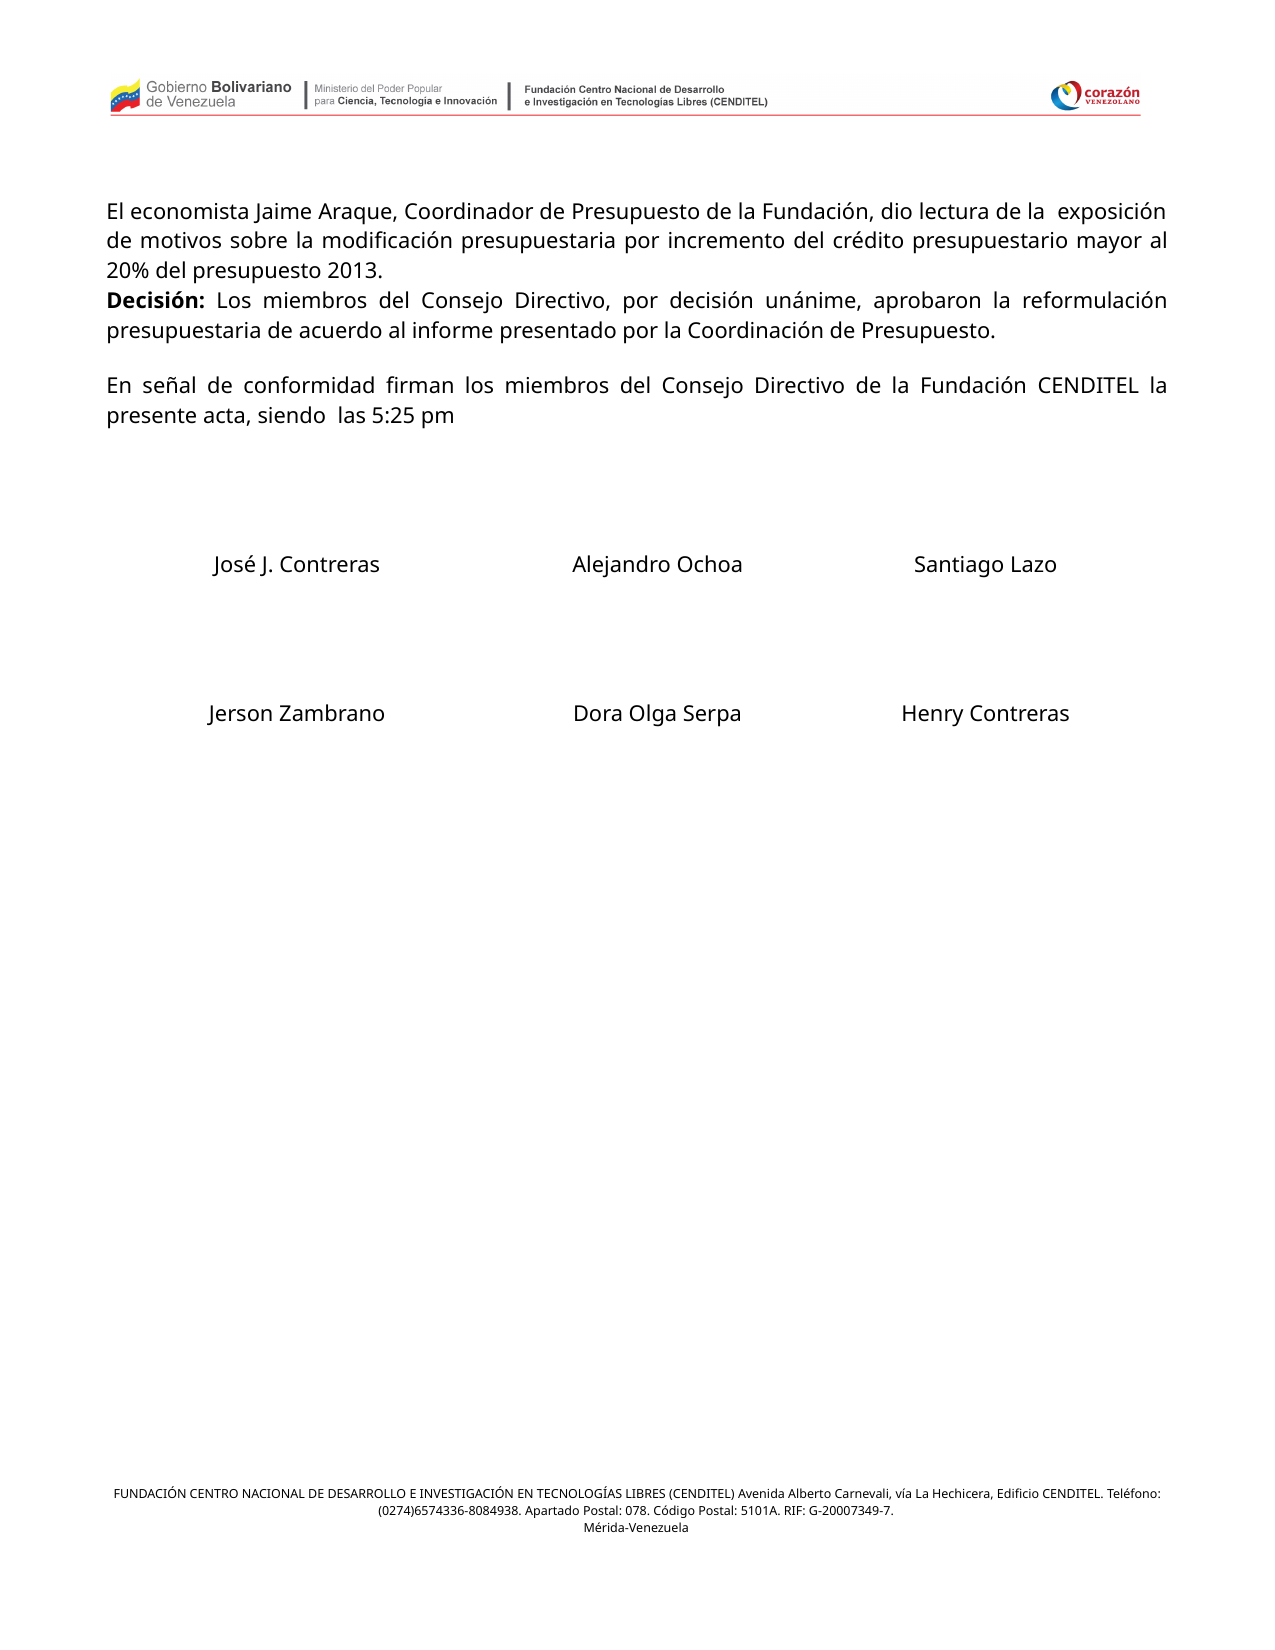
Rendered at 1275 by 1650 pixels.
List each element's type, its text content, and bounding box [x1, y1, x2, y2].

table_cell Jerson Zambrano [107, 609, 482, 728]
table_cell Henry Contreras [833, 609, 1138, 728]
table_cell Dora Olga Serpa [482, 609, 833, 728]
table_header Alejandro Ochoa [482, 460, 833, 608]
picture [110, 73, 1141, 116]
table_header José J. Contreras [107, 460, 482, 608]
table_header Santiago Lazo [833, 460, 1138, 608]
text Decisión: Los miembros del Consejo Directivo, por decisión unánime, aprobaron la reformulación presupuestaria de acuerdo al informe presentado por la Coordinación de Presupuesto. [106, 285, 1169, 344]
text El economista Jaime Araque, Coordinador de Presupuesto de la Fundación, dio lectura de la exposición de motivos sobre la modificación presupuestaria por incremento del crédito presupuestario mayor al 20% del presupuesto 2013. [106, 196, 1169, 285]
text En señal de conformidad firman los miembros del Consejo Directivo de la Fundación CENDITEL la presente acta, siendo las 5:25 pm [106, 370, 1169, 430]
